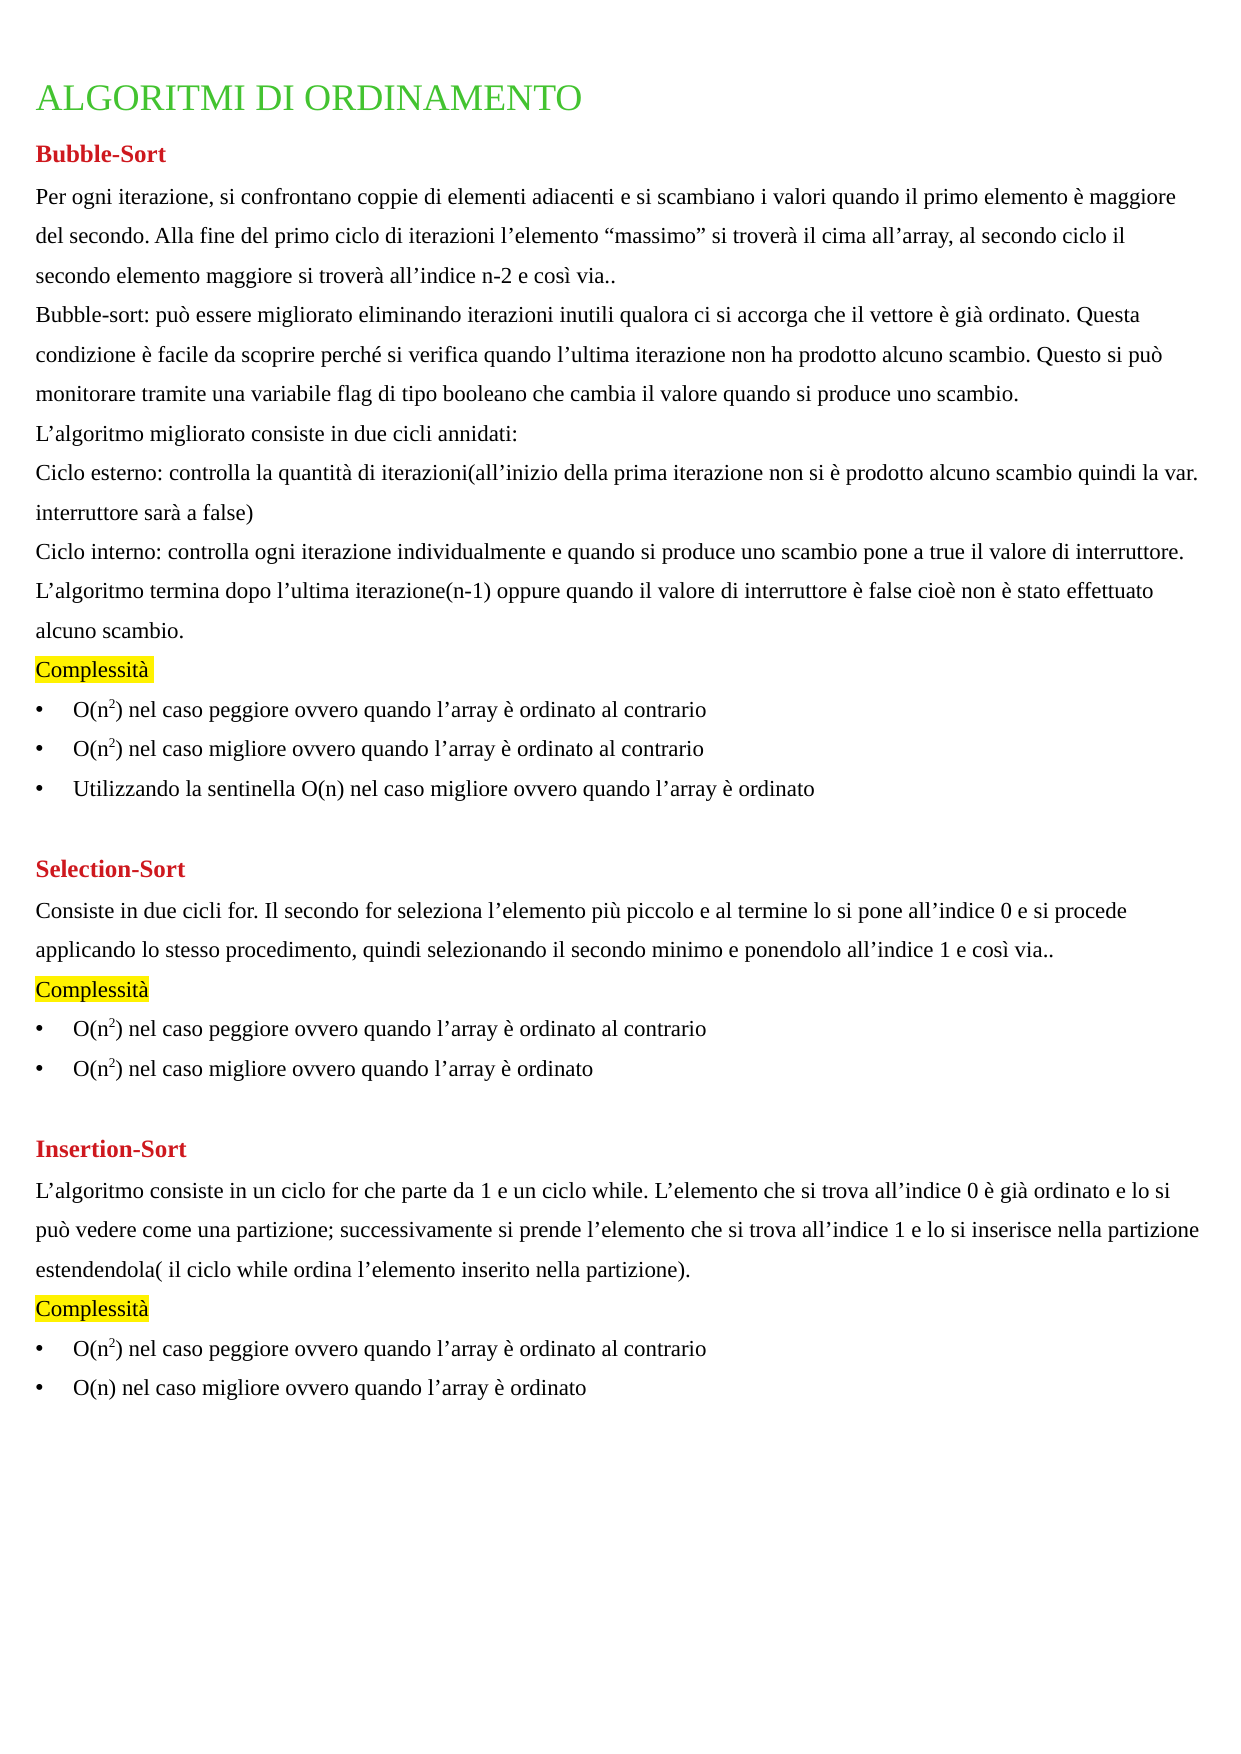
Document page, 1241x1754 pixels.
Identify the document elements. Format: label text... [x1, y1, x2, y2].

list O(n2) nel caso peggiore ovvero quando l’array è ordinato al contrario [35, 1335, 1205, 1361]
text L’algoritmo termina dopo l’ultima iterazione(n-1) oppure quando il valore di interruttore è false cioè non è stato effettuato alcuno scambio. [35, 577, 1205, 643]
text Insertion-Sort [35, 1134, 1205, 1163]
text Bubble-Sort [35, 139, 1205, 168]
text Selection-Sort [35, 854, 1205, 883]
text ALGORITMI DI ORDINAMENTO [35, 75, 1205, 118]
list O(n2) nel caso migliore ovvero quando l’array è ordinato [35, 1055, 1205, 1081]
text L’algoritmo consiste in un ciclo for che parte da 1 e un ciclo while. L’elemento che si trova all’indice 0 è già ordinato e lo si può vedere come una partizione; successivamente si prende l’elemento che si trova all’indice 1 e lo si inserisce nella partizione estendendola( il ciclo while ordina l’elemento inserito nella partizione). [35, 1177, 1205, 1282]
list O(n) nel caso migliore ovvero quando l’array è ordinato [35, 1374, 1205, 1401]
text Per ogni iterazione, si confrontano coppie di elementi adiacenti e si scambiano i valori quando il primo elemento è maggiore del secondo. Alla fine del primo ciclo di iterazioni l’elemento “massimo” si troverà il cima all’array, al secondo ciclo il secondo elemento maggiore si troverà all’indice n-2 e così via.. [35, 183, 1205, 288]
list O(n2) nel caso peggiore ovvero quando l’array è ordinato al contrario [35, 1015, 1205, 1042]
text Complessità [35, 976, 1205, 1002]
text Ciclo esterno: controlla la quantità di iterazioni(all’inizio della prima iterazione non si è prodotto alcuno scambio quindi la var. interruttore sarà a false) [35, 459, 1205, 525]
text Bubble-sort: può essere migliorato eliminando iterazioni inutili qualora ci si accorga che il vettore è già ordinato. Questa condizione è facile da scoprire perché si verifica quando l’ultima iterazione non ha prodotto alcuno scambio. Questo si può monitorare tramite una variabile flag di tipo booleano che cambia il valore quando si produce uno scambio. [35, 301, 1205, 406]
text Ciclo interno: controlla ogni iterazione individualmente e quando si produce uno scambio pone a true il valore di interruttore. [35, 538, 1205, 564]
list O(n2) nel caso migliore ovvero quando l’array è ordinato al contrario [35, 735, 1205, 762]
list Utilizzando la sentinella O(n) nel caso migliore ovvero quando l’array è ordinato [35, 775, 1205, 801]
text Consiste in due cicli for. Il secondo for seleziona l’elemento più piccolo e al termine lo si pone all’indice 0 e si procede applicando lo stesso procedimento, quindi selezionando il secondo minimo e ponendolo all’indice 1 e così via.. [35, 897, 1205, 963]
text Complessità [35, 1295, 1205, 1322]
text L’algoritmo migliorato consiste in due cicli annidati: [35, 419, 1205, 446]
list O(n2) nel caso peggiore ovvero quando l’array è ordinato al contrario [35, 696, 1205, 722]
text Complessità [35, 656, 1205, 683]
